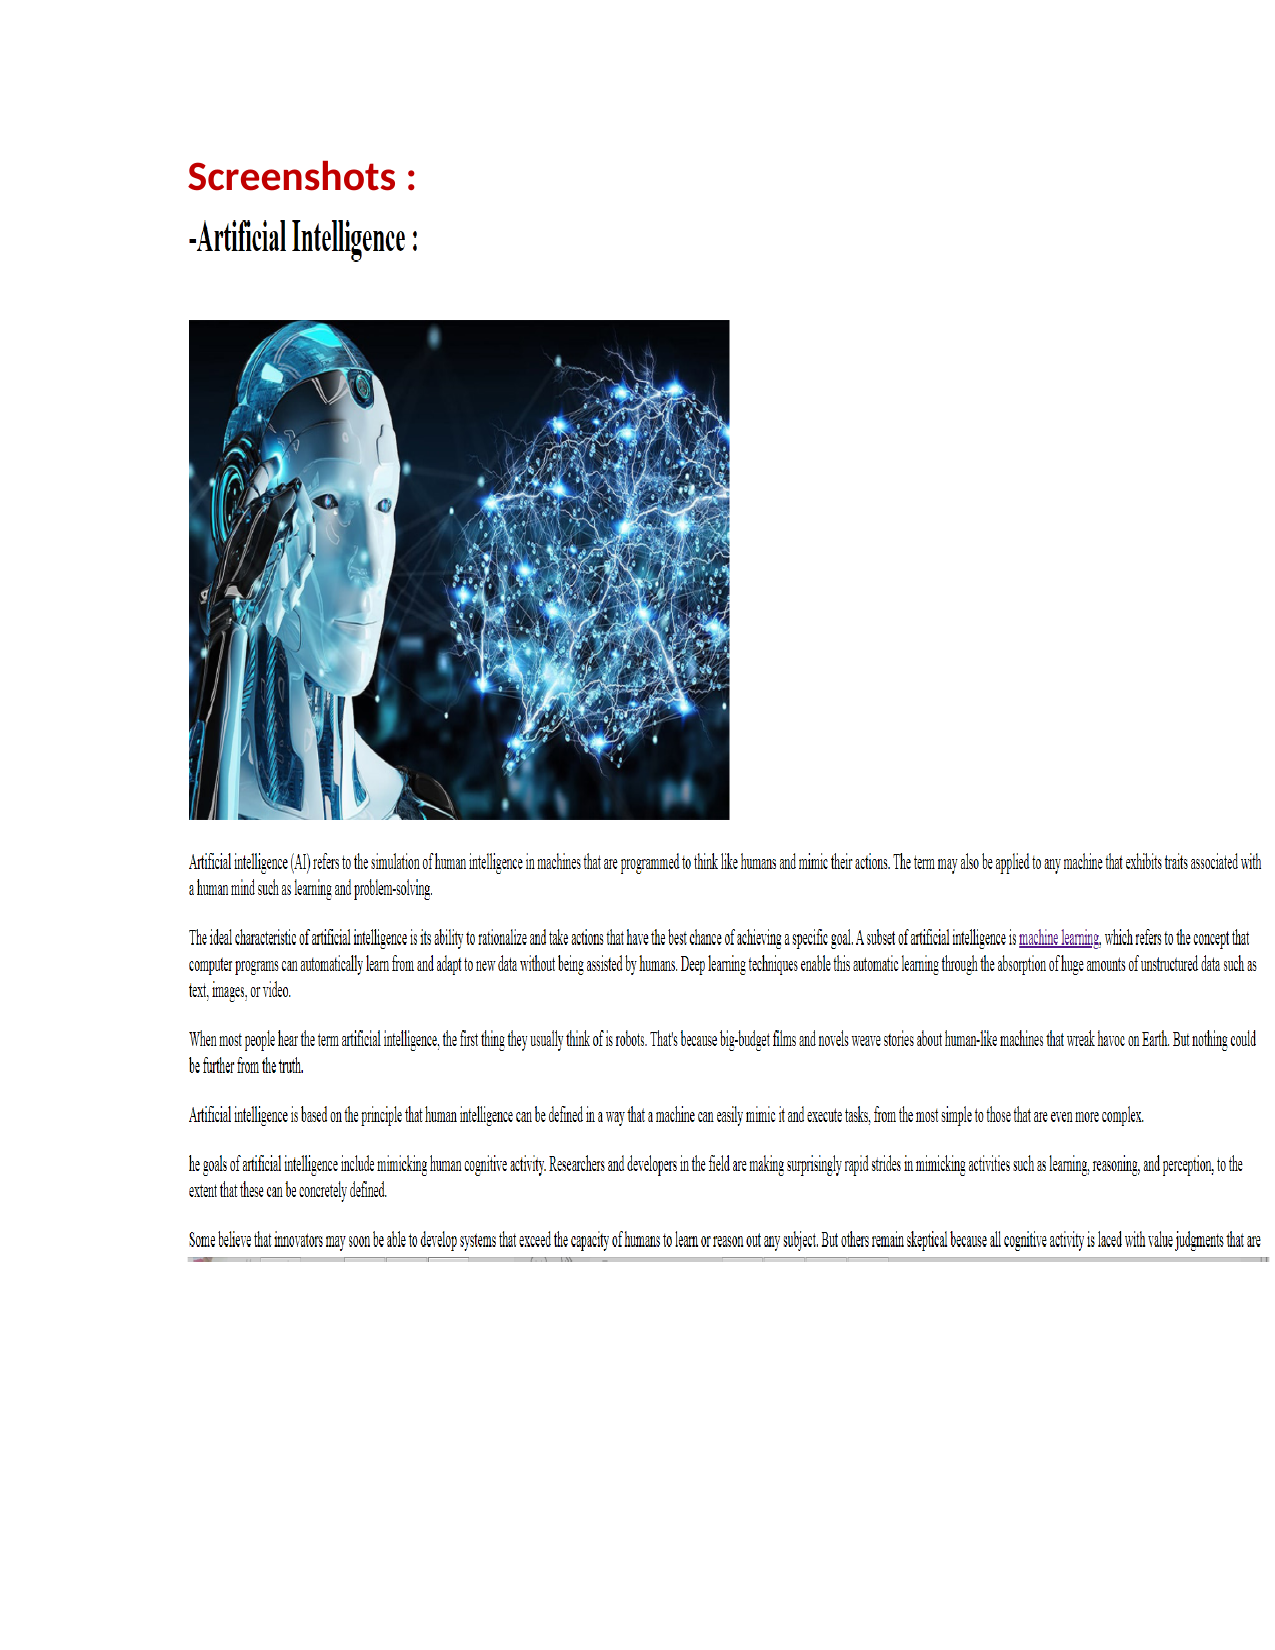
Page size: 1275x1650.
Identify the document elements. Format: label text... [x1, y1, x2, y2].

text Screenshots : [187, 150, 1087, 206]
text [187, 1262, 1087, 1575]
